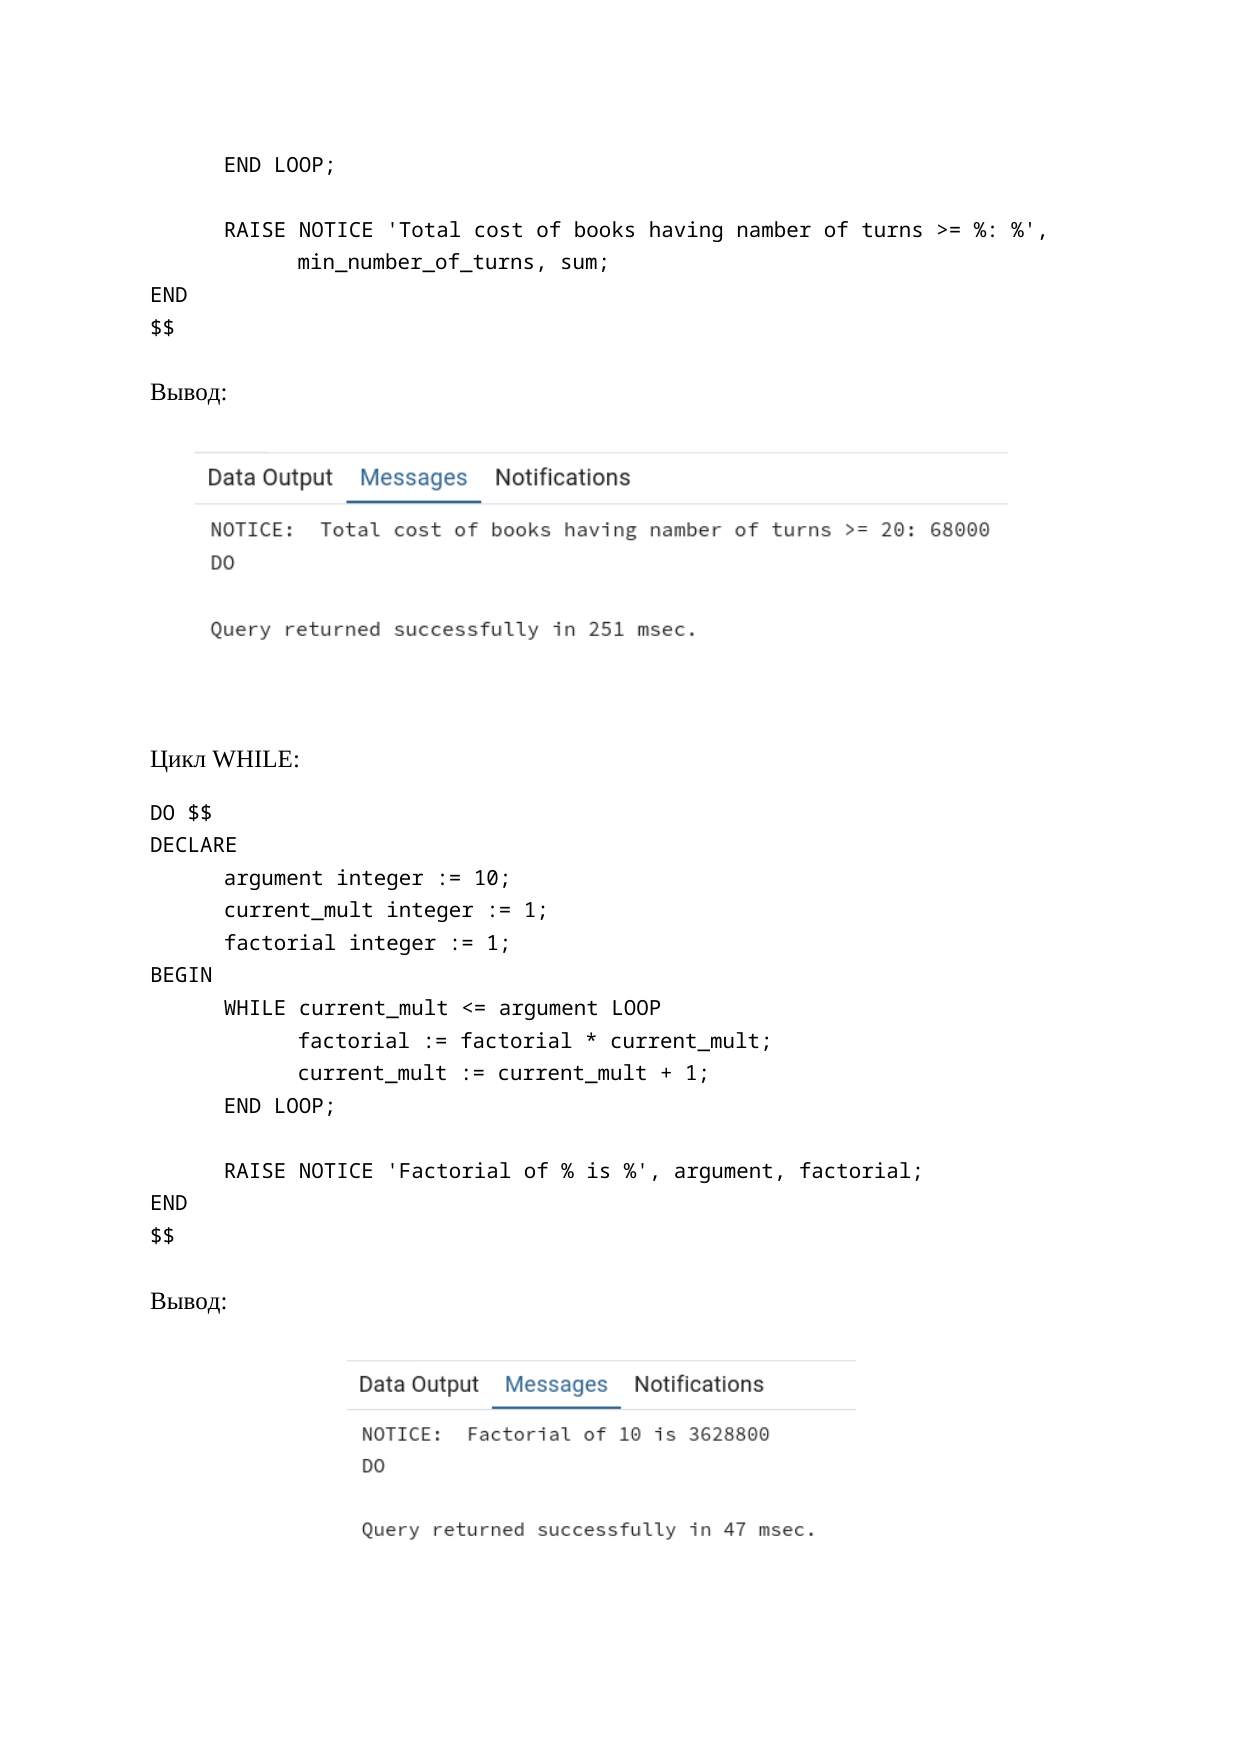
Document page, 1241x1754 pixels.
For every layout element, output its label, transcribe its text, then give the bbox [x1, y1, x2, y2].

text current_mult := current_mult + 1; [150, 1058, 1053, 1087]
text DO $$ [150, 798, 1053, 826]
text Вывод: [150, 377, 1053, 406]
text factorial integer := 1; [150, 928, 1053, 956]
text current_mult integer := 1; [150, 895, 1053, 924]
picture [346, 1360, 856, 1558]
text END [150, 280, 1053, 308]
text END LOOP; [150, 1091, 1053, 1119]
text WHILE current_mult <= argument LOOP [150, 993, 1053, 1022]
text Вывод: [150, 1286, 1053, 1314]
text BEGIN [150, 961, 1053, 989]
text RAISE NOTICE 'Factorial of % is %', argument, factorial; [150, 1156, 1053, 1184]
picture [194, 451, 1009, 659]
text factorial := factorial * current_mult; [150, 1026, 1053, 1054]
text argument integer := 10; [150, 863, 1053, 891]
text $$ [150, 313, 1053, 341]
text min_number_of_turns, sum; [150, 247, 1053, 276]
text DECLARE [150, 830, 1053, 859]
text END [150, 1188, 1053, 1217]
text END LOOP; [150, 150, 1053, 178]
text $$ [150, 1221, 1053, 1249]
text Цикл WHILE: [150, 744, 1053, 772]
text RAISE NOTICE 'Total cost of books having namber of turns >= %: %', [150, 215, 1053, 243]
